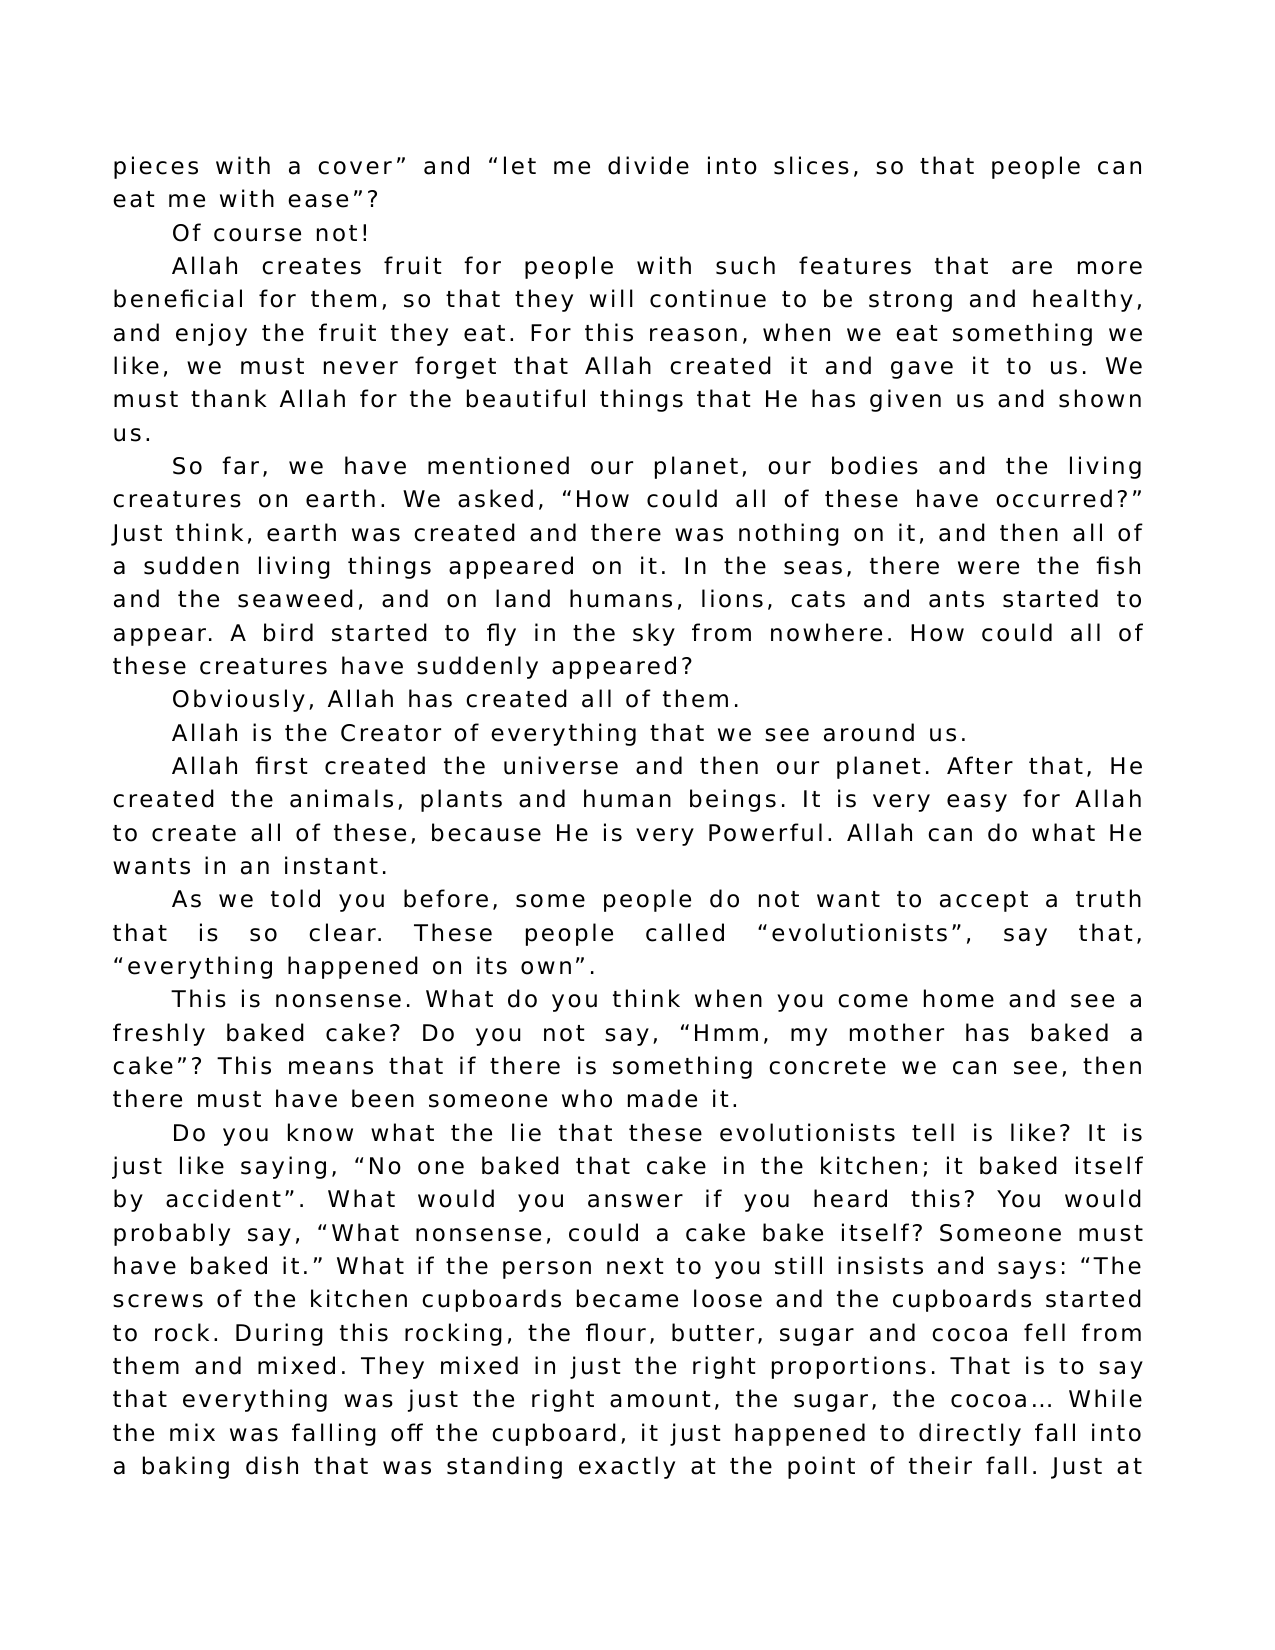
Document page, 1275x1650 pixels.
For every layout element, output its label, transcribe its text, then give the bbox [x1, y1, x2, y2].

text As we told you before, some people do not want to accept a truth that is so clear. These people called “evolutionists”, say that, “everything happened on its own”. [112, 881, 1145, 981]
text Do you know what the lie that these evolutionists tell is like? It is just like saying, “No one baked that cake in the kitchen; it baked itself by accident”. What would you answer if you heard this? You would probably say, “What nonsense, could a cake bake itself? Someone must have baked it.” What if the person next to you still insists and says: “The screws of the kitchen cupboards became loose and the cupboards started to rock. During this rocking, the flour, butter, sugar and cocoa fell from them and mixed. They mixed in just the right proportions. That is to say that everything was just the right amount, the sugar, the cocoa… While the mix was falling off the cupboard, it just happened to directly fall into a baking dish that was standing exactly at the point of their fall. Just at [112, 1114, 1145, 1481]
text This is nonsense. What do you think when you come home and see a freshly baked cake? Do you not say, “Hmm, my mother has baked a cake”? This means that if there is something concrete we can see, then there must have been someone who made it. [112, 981, 1145, 1114]
text Allah creates fruit for people with such features that are more beneficial for them, so that they will continue to be strong and healthy, and enjoy the fruit they eat. For this reason, when we eat something we like, we must never forget that Allah created it and gave it to us. We must thank Allah for the beautiful things that He has given us and shown us. [112, 248, 1145, 448]
text Allah is the Creator of everything that we see around us. [112, 714, 1145, 748]
text So far, we have mentioned our planet, our bodies and the living creatures on earth. We asked, “How could all of these have occurred?” Just think, earth was created and there was nothing on it, and then all of a sudden living things appeared on it. In the seas, there were the fish and the seaweed, and on land humans, lions, cats and ants started to appear. A bird started to fly in the sky from nowhere. How could all of these creatures have suddenly appeared? [112, 448, 1145, 681]
text Of course not! [112, 214, 1145, 248]
text pieces with a cover” and “let me divide into slices, so that people can eat me with ease”? [112, 148, 1145, 214]
text Obviously, Allah has created all of them. [112, 681, 1145, 714]
text Allah first created the universe and then our planet. After that, He created the animals, plants and human beings. It is very easy for Allah to create all of these, because He is very Powerful. Allah can do what He wants in an instant. [112, 748, 1145, 881]
